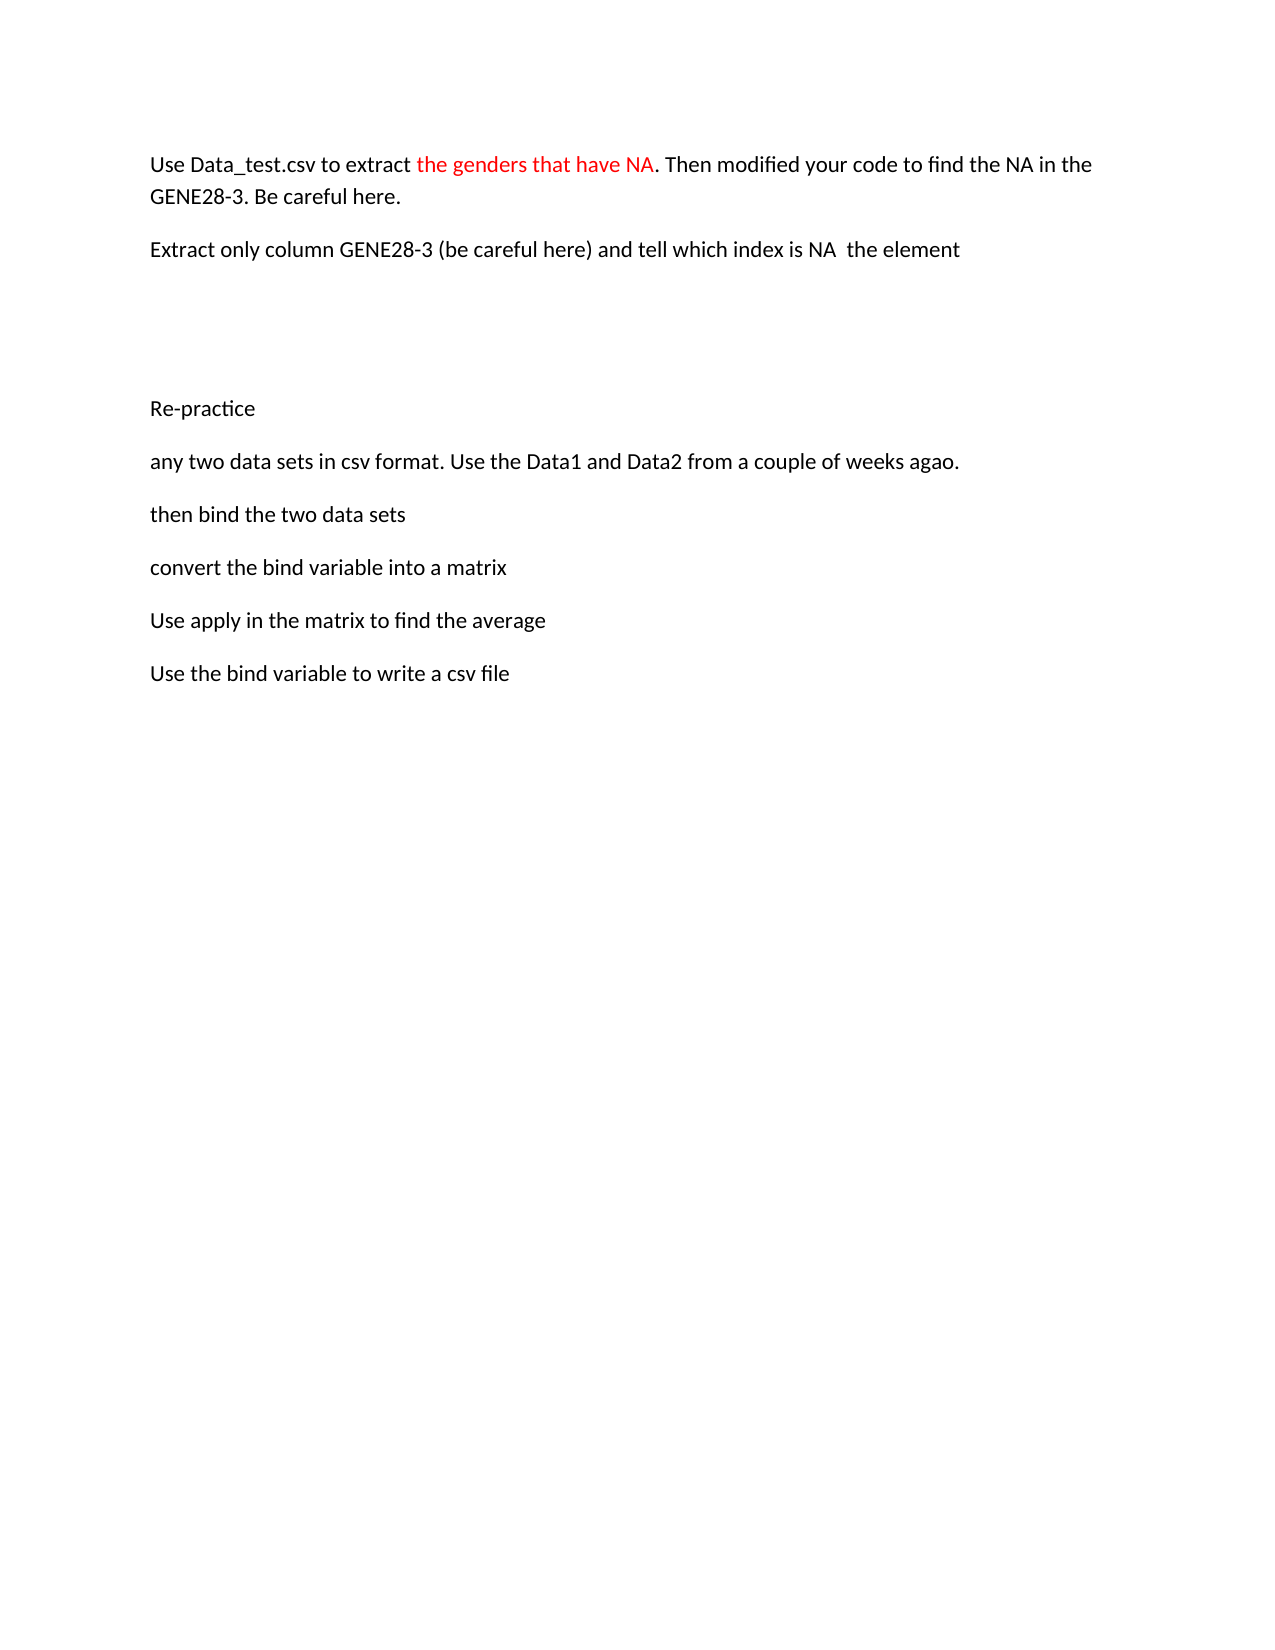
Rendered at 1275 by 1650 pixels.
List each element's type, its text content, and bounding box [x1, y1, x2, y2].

text Extract only column GENE28-3 (be careful here) and tell which index is NA the element [150, 235, 1125, 263]
text Use apply in the matrix to find the average [150, 606, 1125, 634]
text any two data sets in csv format. Use the Data1 and Data2 from a couple of weeks agao. [150, 447, 1125, 475]
text Use the bind variable to write a csv file [150, 659, 1125, 687]
text convert the bind variable into a matrix [150, 553, 1125, 581]
text Use Data_test.csv to extract the genders that have NA. Then modified your code to find the NA in the GENE28-3. Be careful here. [150, 150, 1125, 210]
text then bind the two data sets [150, 500, 1125, 528]
text Re-practice [150, 394, 1125, 422]
